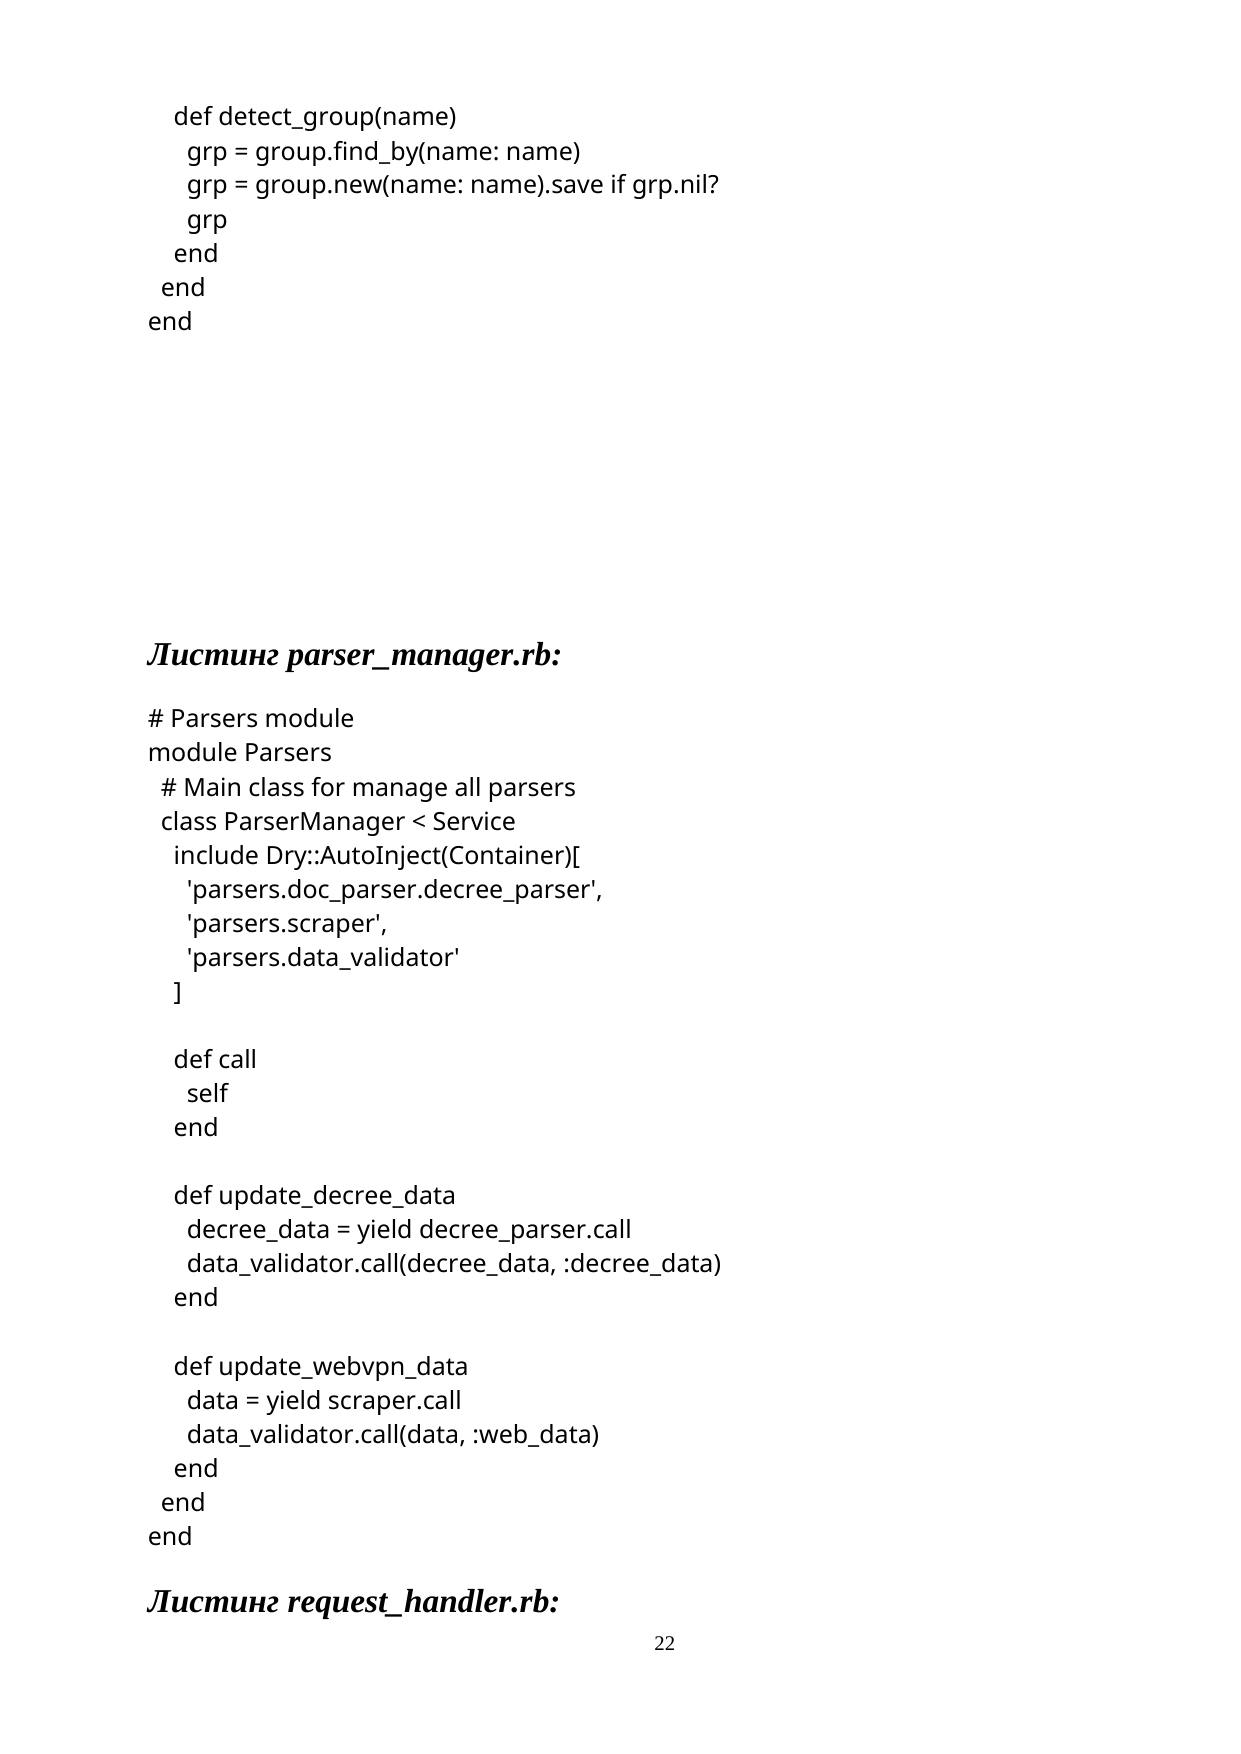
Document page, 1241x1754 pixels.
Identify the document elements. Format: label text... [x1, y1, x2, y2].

text grp = group.new(name: name).save if grp.nil? [148, 167, 1181, 201]
text Листинг parser_manager.rb: [148, 634, 1181, 673]
text # Parsers module [148, 701, 1181, 735]
text end [148, 1280, 1181, 1314]
text ] [148, 973, 1181, 1008]
text data_validator.call(decree_data, :decree_data) [148, 1246, 1181, 1280]
text include Dry::AutoInject(Container)[ [148, 837, 1181, 871]
text # Main class for manage all parsers [148, 769, 1181, 803]
text def call [148, 1042, 1181, 1076]
text def update_webvpn_data [148, 1348, 1181, 1382]
text data_validator.call(data, :web_data) [148, 1416, 1181, 1450]
text def detect_group(name) [148, 99, 1181, 133]
text data = yield scraper.call [148, 1382, 1181, 1416]
text end [148, 1450, 1181, 1484]
text grp = group.find_by(name: name) [148, 133, 1181, 167]
text self [148, 1076, 1181, 1110]
text 'parsers.data_validator' [148, 939, 1181, 973]
text end [148, 269, 1181, 303]
text module Parsers [148, 735, 1181, 769]
text end [148, 235, 1181, 269]
text end [148, 1518, 1181, 1553]
text end [148, 1484, 1181, 1518]
text end [148, 1110, 1181, 1144]
text def update_decree_data [148, 1178, 1181, 1212]
text 'parsers.scraper', [148, 905, 1181, 939]
text 'parsers.doc_parser.decree_parser', [148, 871, 1181, 905]
text decree_data = yield decree_parser.call [148, 1212, 1181, 1246]
text Листинг request_handler.rb: [148, 1581, 1181, 1619]
text end [148, 303, 1181, 337]
text class ParserManager < Service [148, 803, 1181, 837]
text grp [148, 201, 1181, 235]
